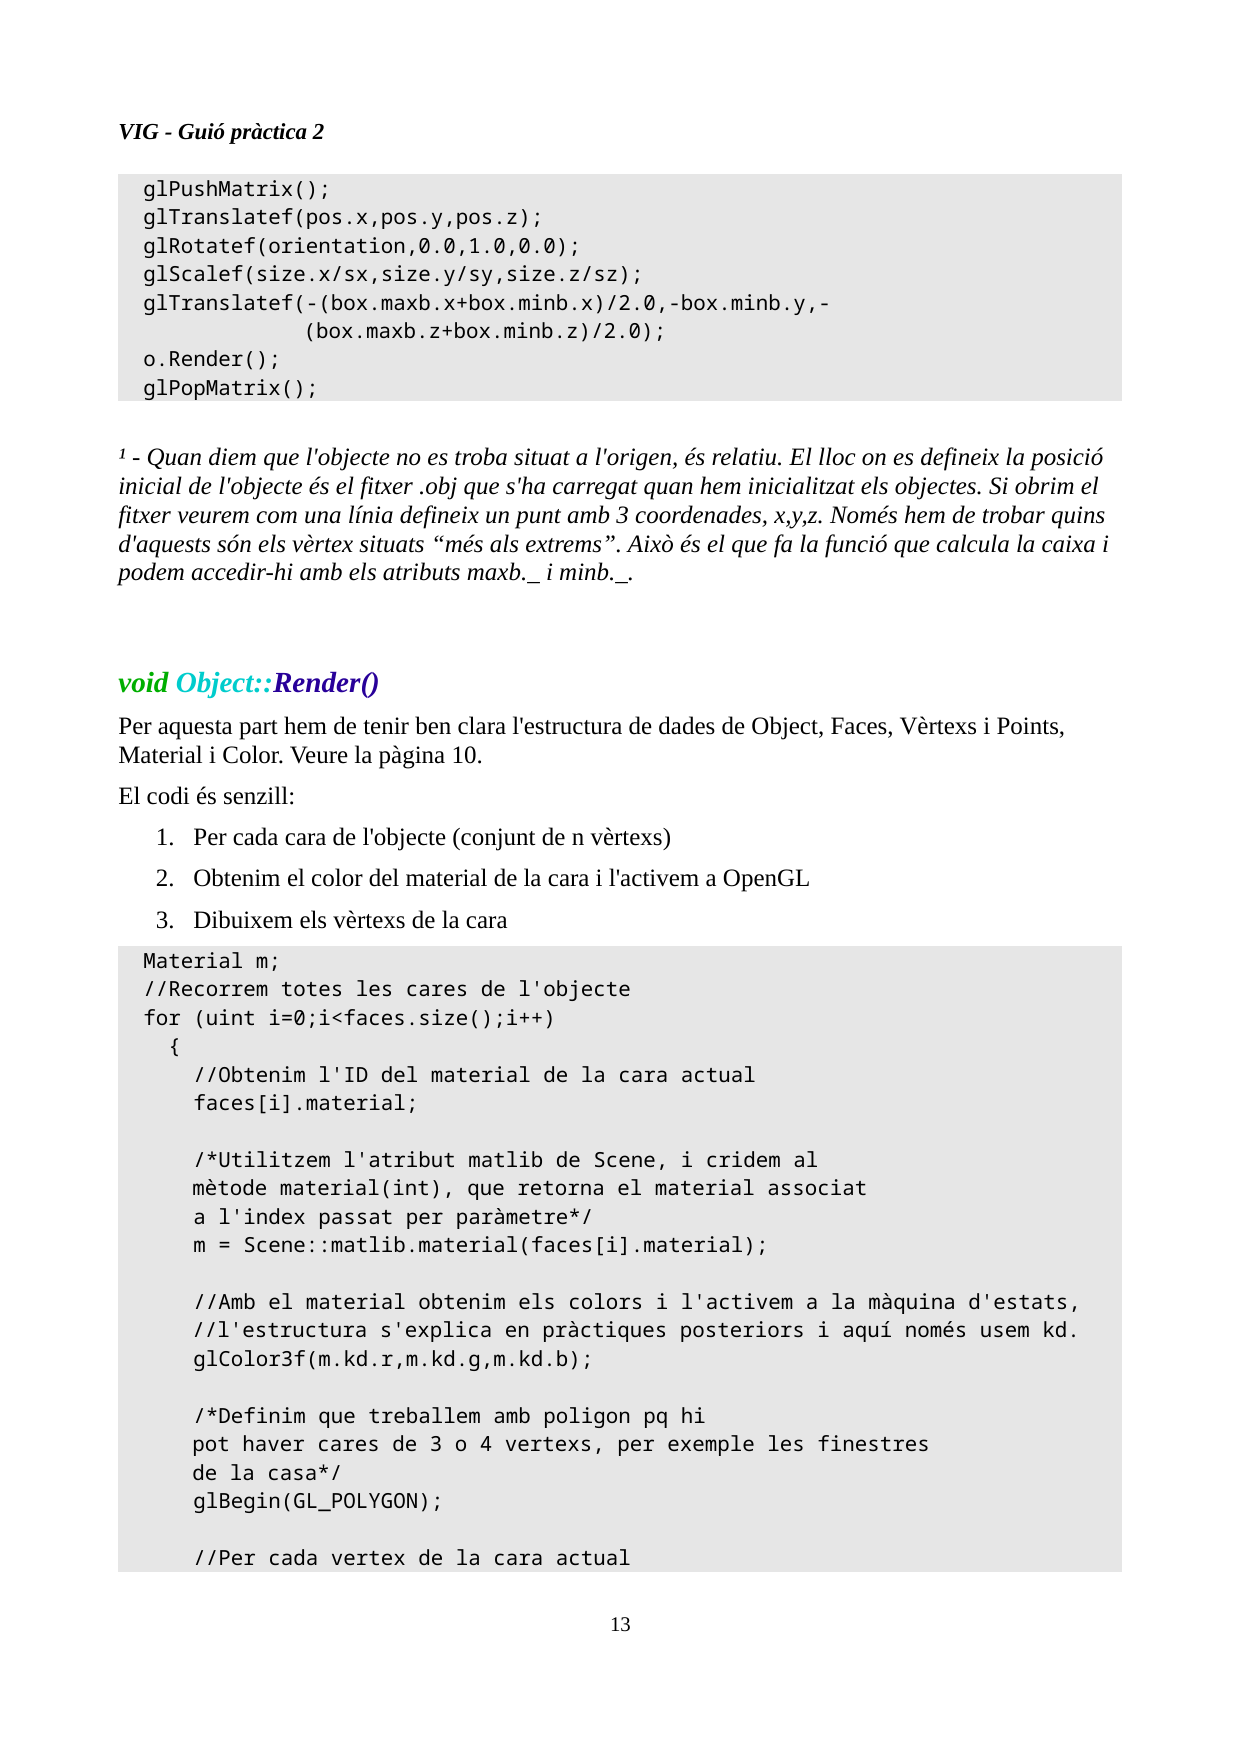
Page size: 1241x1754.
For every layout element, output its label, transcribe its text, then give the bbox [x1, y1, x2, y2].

text /*Definim que treballem amb poligon pq hi [118, 1401, 1122, 1429]
text (box.maxb.z+box.minb.z)/2.0); o.Render(); glPopMatrix(); [118, 316, 1122, 401]
text glBegin(GL_POLYGON); [118, 1486, 1122, 1515]
list Dibuixem els vèrtexs de la cara [156, 905, 1122, 933]
text glTranslatef(pos.x,pos.y,pos.z); [118, 202, 1122, 231]
text //Per cada vertex de la cara actual [118, 1543, 1122, 1572]
text pot haver cares de 3 o 4 vertexs, per exemple les finestres [118, 1429, 1122, 1458]
text mètode material(int), que retorna el material associat [118, 1173, 1122, 1202]
list Per cada cara de l'objecte (conjunt de n vèrtexs) [156, 822, 1122, 851]
text glPushMatrix(); [118, 174, 1122, 202]
text for (uint i=0;i<faces.size();i++) [118, 1003, 1122, 1031]
text //Amb el material obtenim els colors i l'activem a la màquina d'estats, //l'estructura s'explica en pràctiques posteriors i aquí només usem kd. [118, 1287, 1122, 1344]
text glRotatef(orientation,0.0,1.0,0.0); [118, 231, 1122, 259]
text de la casa*/ [118, 1458, 1122, 1486]
text Per aquesta part hem de tenir ben clara l'estructura de dades de Object, Faces, Vèrtexs i Points, Material i Color. Veure la pàgina 10. [118, 711, 1122, 768]
text { [118, 1031, 1122, 1060]
text ¹ - Quan diem que l'objecte no es troba situat a l'origen, és relatiu. El lloc on es defineix la posició inicial de l'objecte és el fitxer .obj que s'ha carregat quan hem inicialitzat els objectes. Si obrim el fitxer veurem com una línia defineix un punt amb 3 coordenades, x,y,z. Només hem de trobar quins d'aquests són els vèrtex situats “més als extrems”. Això és el que fa la funció que calcula la caixa i podem accedir-hi amb els atributs maxb._ i minb._. [118, 442, 1122, 586]
text m = Scene::matlib.material(faces[i].material); [118, 1230, 1122, 1259]
text /*Utilitzem l'atribut matlib de Scene, i cridem al [118, 1145, 1122, 1173]
text glColor3f(m.kd.r,m.kd.g,m.kd.b); [118, 1344, 1122, 1372]
list Obtenim el color del material de la cara i l'activem a OpenGL [156, 863, 1122, 892]
text glScalef(size.x/sx,size.y/sy,size.z/sz); glTranslatef(-(box.maxb.x+box.minb.x)/2.0,-box.minb.y,- [118, 259, 1122, 316]
text faces[i].material; [118, 1088, 1122, 1117]
text //Recorrem totes les cares de l'objecte [118, 974, 1122, 1003]
text Material m; [118, 946, 1122, 974]
text El codi és senzill: [118, 781, 1122, 810]
text a l'index passat per paràmetre*/ [118, 1202, 1122, 1230]
text //Obtenim l'ID del material de la cara actual [118, 1060, 1122, 1088]
subtitle void Object::Render() [118, 665, 1122, 698]
